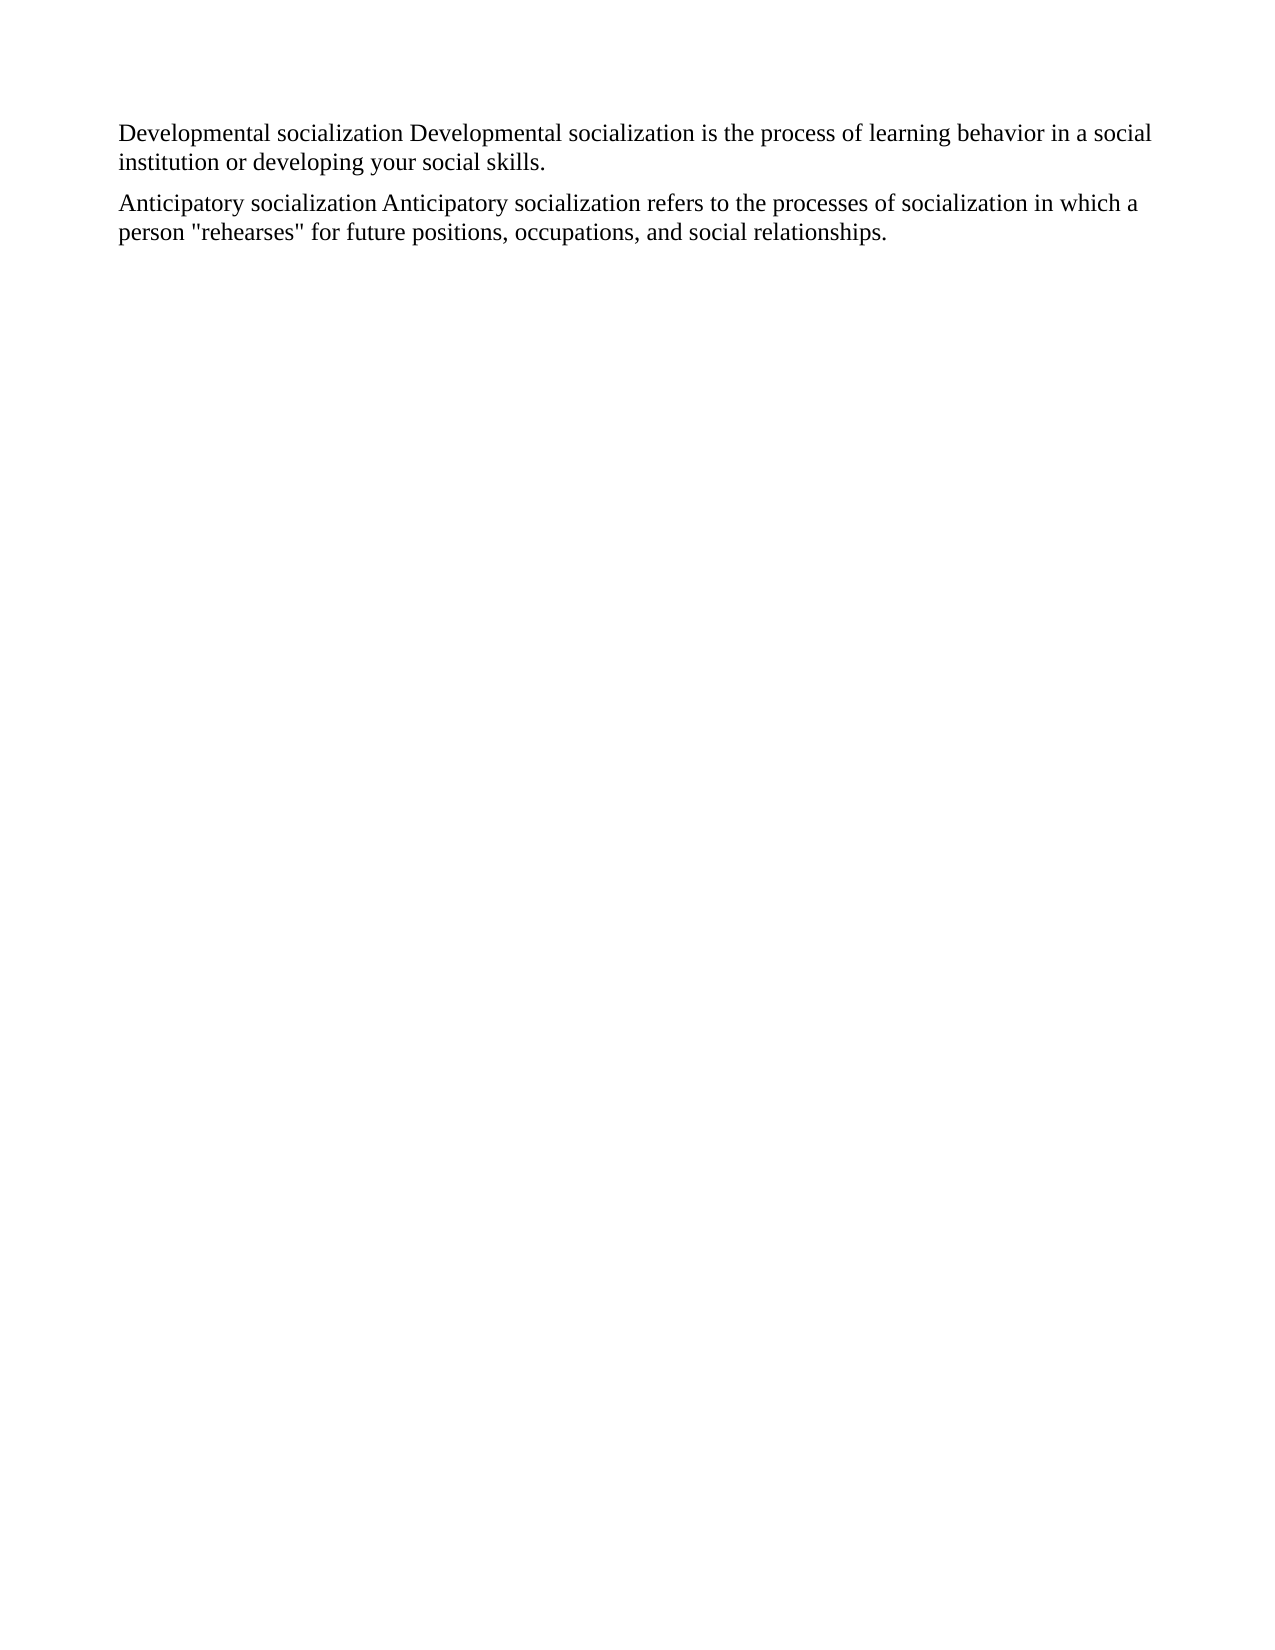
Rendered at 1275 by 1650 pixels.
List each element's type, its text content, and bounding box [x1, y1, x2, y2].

text Anticipatory socialization Anticipatory socialization refers to the processes of socialization in which a person "rehearses" for future positions, occupations, and social relationships. [118, 188, 1157, 246]
text Developmental socialization Developmental socialization is the process of learning behavior in a social institution or developing your social skills. [118, 118, 1157, 176]
